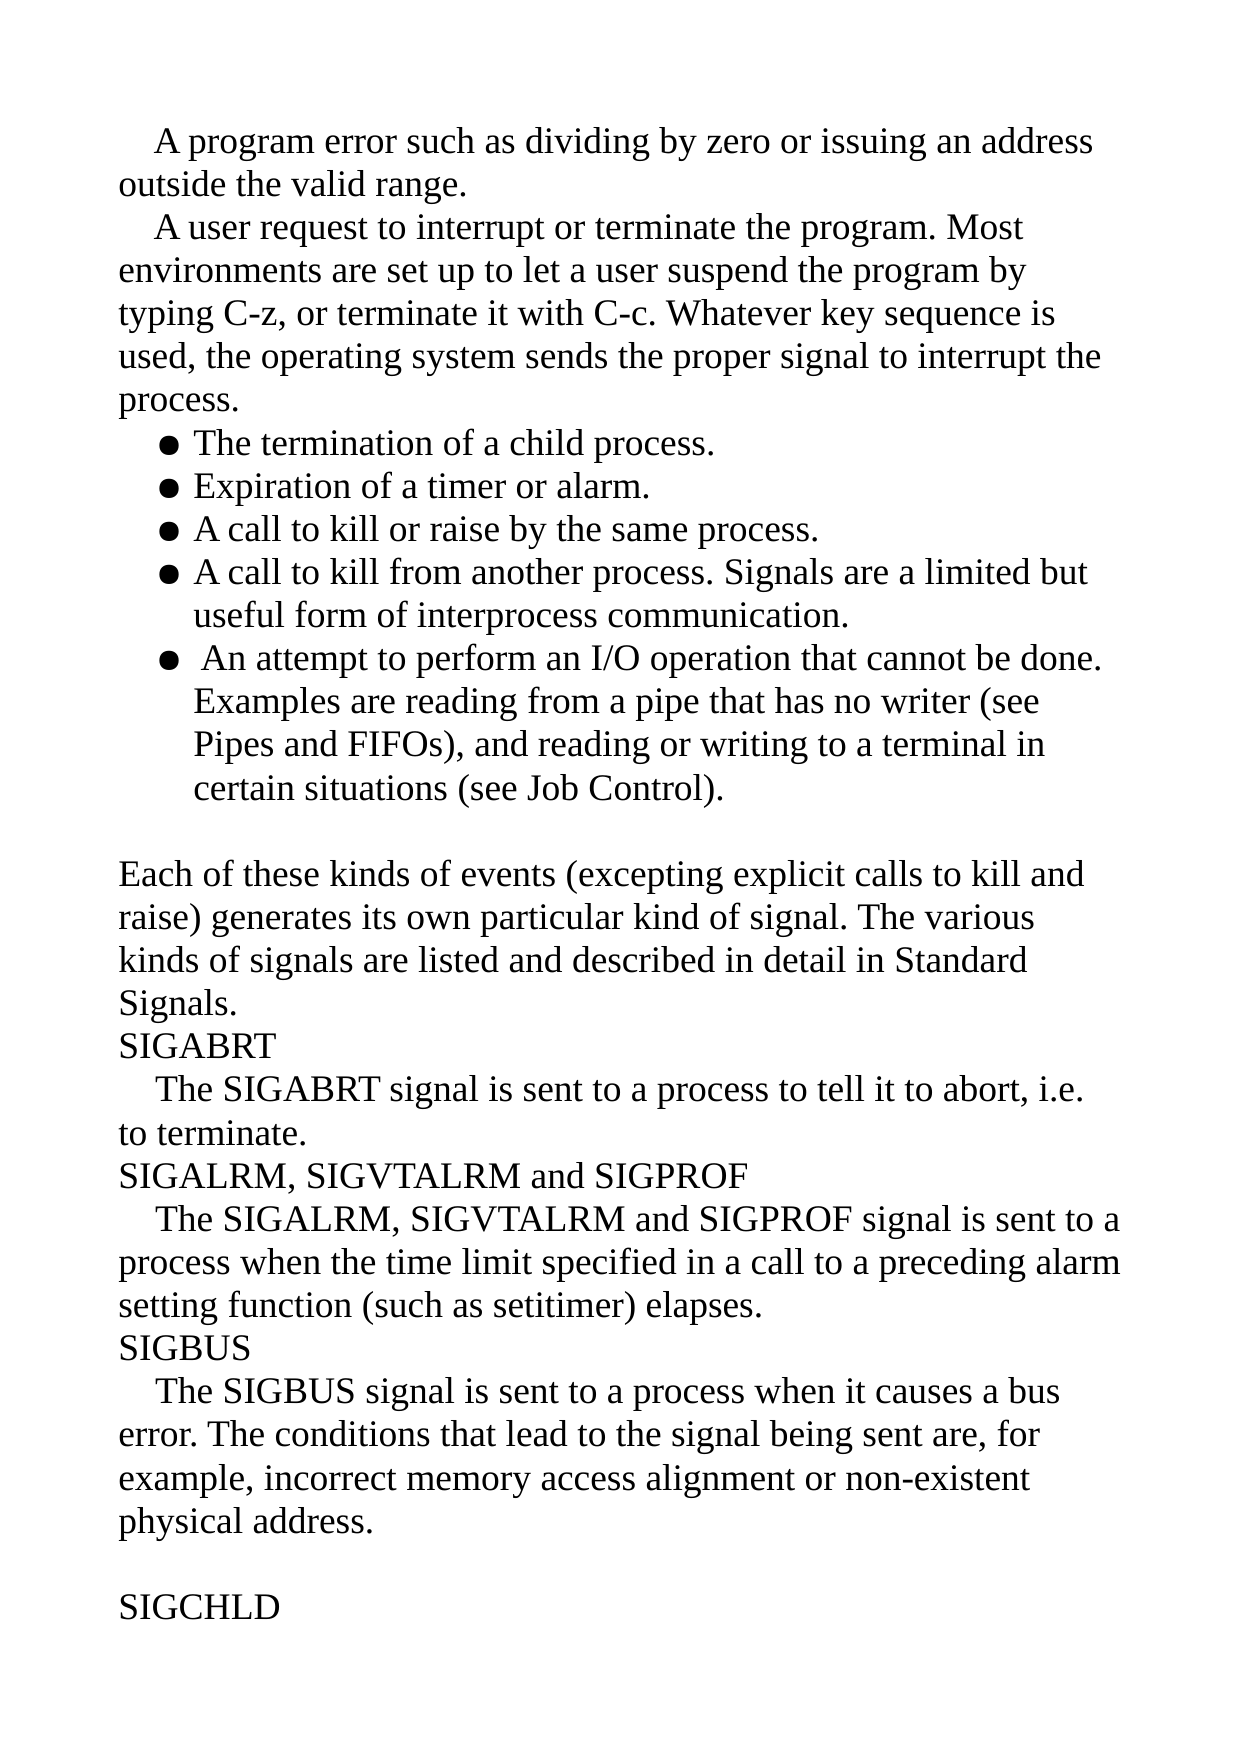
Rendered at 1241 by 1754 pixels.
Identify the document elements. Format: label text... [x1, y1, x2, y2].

text SIGALRM, SIGVTALRM and SIGPROF [118, 1153, 1122, 1196]
list The termination of a child process. [156, 420, 1122, 463]
list An attempt to perform an I/O operation that cannot be done. Examples are reading from a pipe that has no writer (see Pipes and FIFOs), and reading or writing to a terminal in certain situations (see Job Control). [156, 636, 1122, 808]
text A program error such as dividing by zero or issuing an address outside the valid range. [118, 118, 1122, 204]
list Expiration of a timer or alarm. [156, 463, 1122, 506]
list A call to kill or raise by the same process. [156, 506, 1122, 549]
text SIGCHLD [118, 1584, 1122, 1627]
text A user request to interrupt or terminate the program. Most environments are set up to let a user suspend the program by typing C-z, or terminate it with C-c. Whatever key sequence is used, the operating system sends the proper signal to interrupt the process. [118, 204, 1122, 420]
text The SIGALRM, SIGVTALRM and SIGPROF signal is sent to a process when the time limit specified in a call to a preceding alarm setting function (such as setitimer) elapses. [118, 1196, 1122, 1326]
text SIGABRT [118, 1024, 1122, 1067]
text Each of these kinds of events (excepting explicit calls to kill and raise) generates its own particular kind of signal. The various kinds of signals are listed and described in detail in Standard Signals. [118, 851, 1122, 1024]
text SIGBUS [118, 1326, 1122, 1369]
text The SIGBUS signal is sent to a process when it causes a bus error. The conditions that lead to the signal being sent are, for example, incorrect memory access alignment or non-existent physical address. [118, 1369, 1122, 1541]
text The SIGABRT signal is sent to a process to tell it to abort, i.e. to terminate. [118, 1067, 1122, 1153]
list A call to kill from another process. Signals are a limited but useful form of interprocess communication. [156, 549, 1122, 636]
